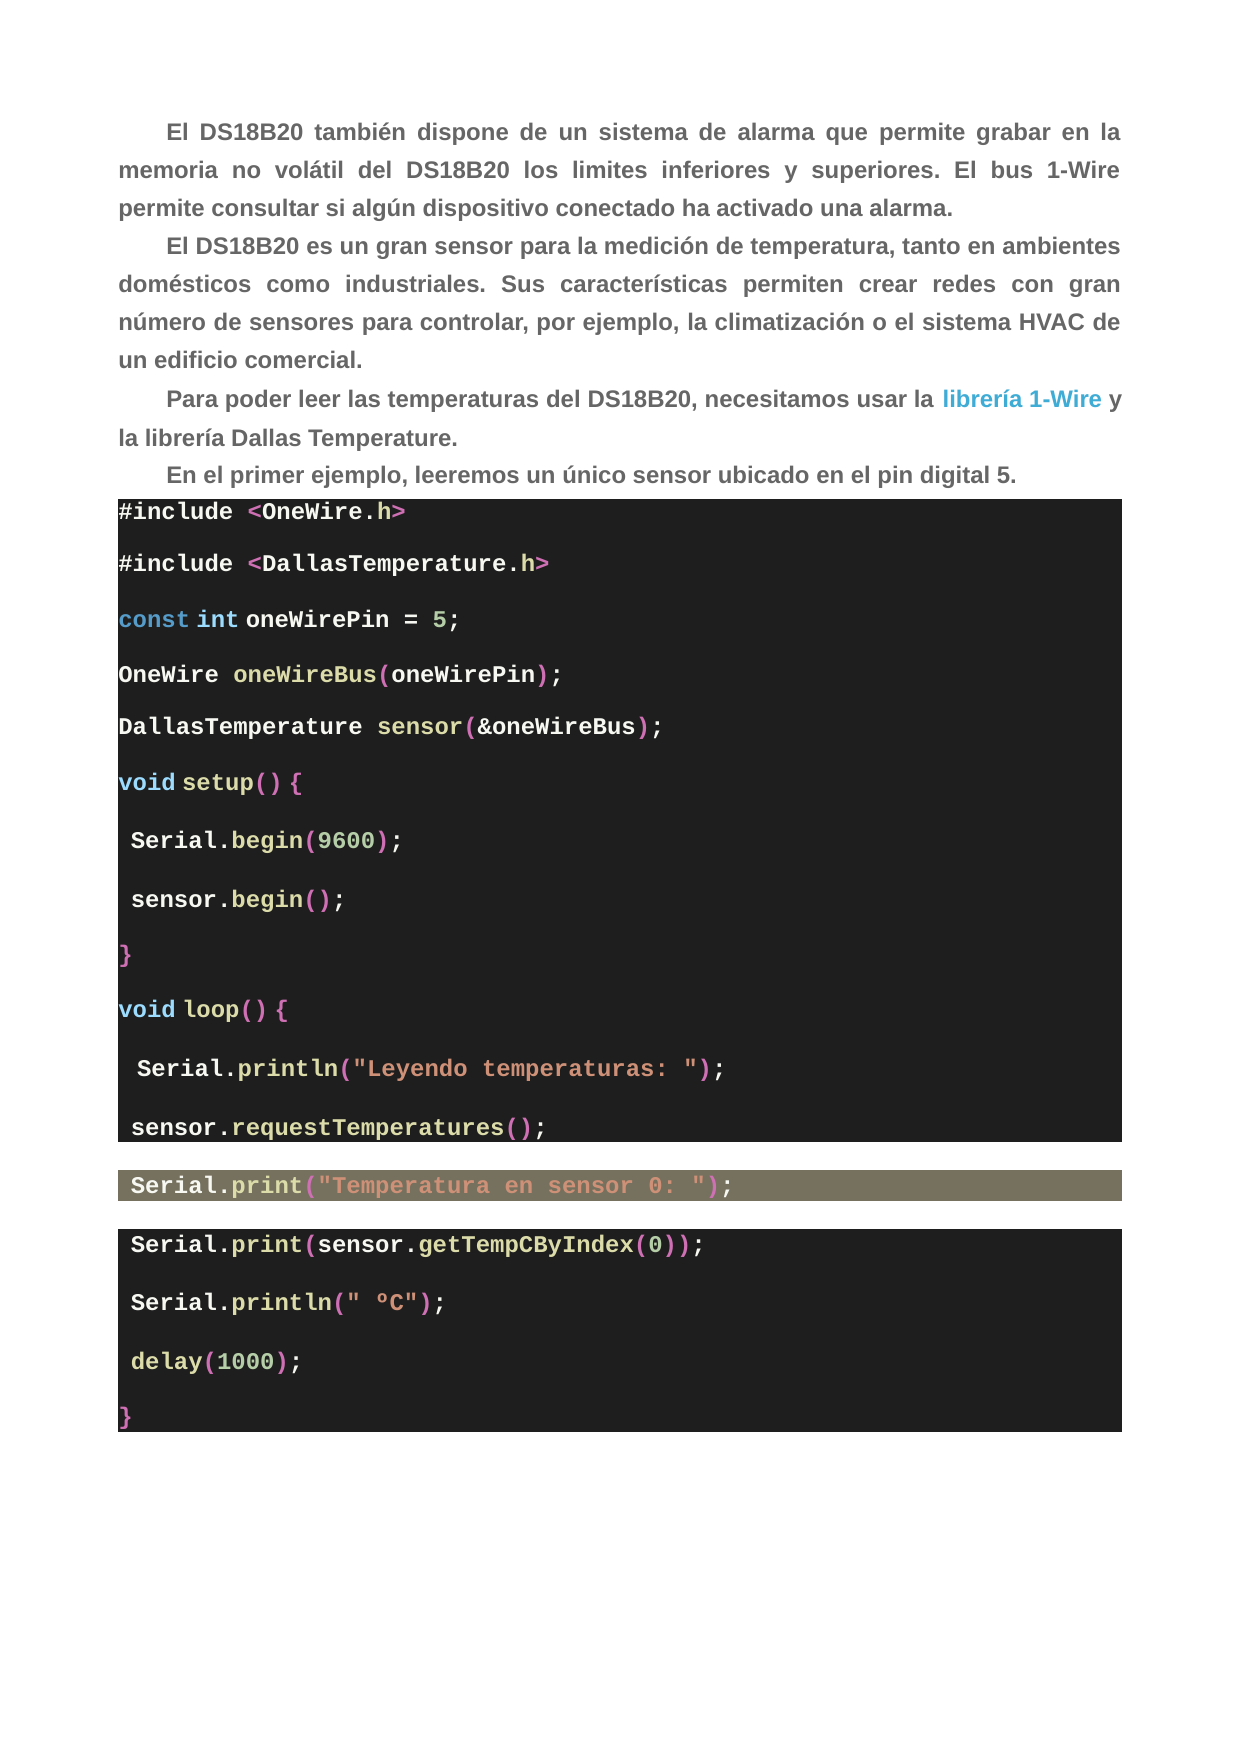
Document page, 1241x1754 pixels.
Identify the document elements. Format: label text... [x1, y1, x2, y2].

text delay(1000); [118, 1346, 1122, 1376]
text } [118, 942, 1122, 969]
text Serial.println("Leyendo temperaturas: "); [118, 1053, 1122, 1084]
text DallasTemperature sensor(&oneWireBus); [118, 714, 1122, 742]
text void loop() { [118, 994, 1122, 1025]
text } [118, 1404, 1122, 1432]
text Para poder leer las temperaturas del DS18B20, necesitamos usar la librería 1-Wire y la librería Dallas Temperature. [118, 384, 1122, 451]
text #include <DallasTemperature.h> [118, 552, 1122, 579]
text Serial.begin(9600); [118, 825, 1122, 856]
text Serial.println(" ºC"); [118, 1287, 1122, 1318]
text sensor.begin(); [118, 884, 1122, 914]
text void setup() { [118, 767, 1122, 797]
text sensor.requestTemperatures(); [118, 1112, 1122, 1142]
text El DS18B20 también dispone de un sistema de alarma que permite grabar en la memoria no volátil del DS18B20 los limites inferiores y superiores. El bus 1-Wire permite consultar si algún dispositivo conectado ha activado una alarma. [118, 118, 1122, 222]
text OneWire oneWireBus(oneWirePin); [118, 662, 1122, 689]
text const int oneWirePin = 5; [118, 604, 1122, 634]
text Serial.print(sensor.getTempCByIndex(0)); [118, 1229, 1122, 1259]
text El DS18B20 es un gran sensor para la medición de temperatura, tanto en ambientes domésticos como industriales. Sus características permiten crear redes con gran número de sensores para controlar, por ejemplo, la climatización o el sistema HVAC de un edificio comercial. [118, 232, 1122, 374]
text En el primer ejemplo, leeremos un único sensor ubicado en el pin digital 5. [118, 461, 1122, 489]
text Serial.print("Temperatura en sensor 0: "); [118, 1170, 1122, 1201]
text #include <OneWire.h> [118, 499, 1122, 527]
